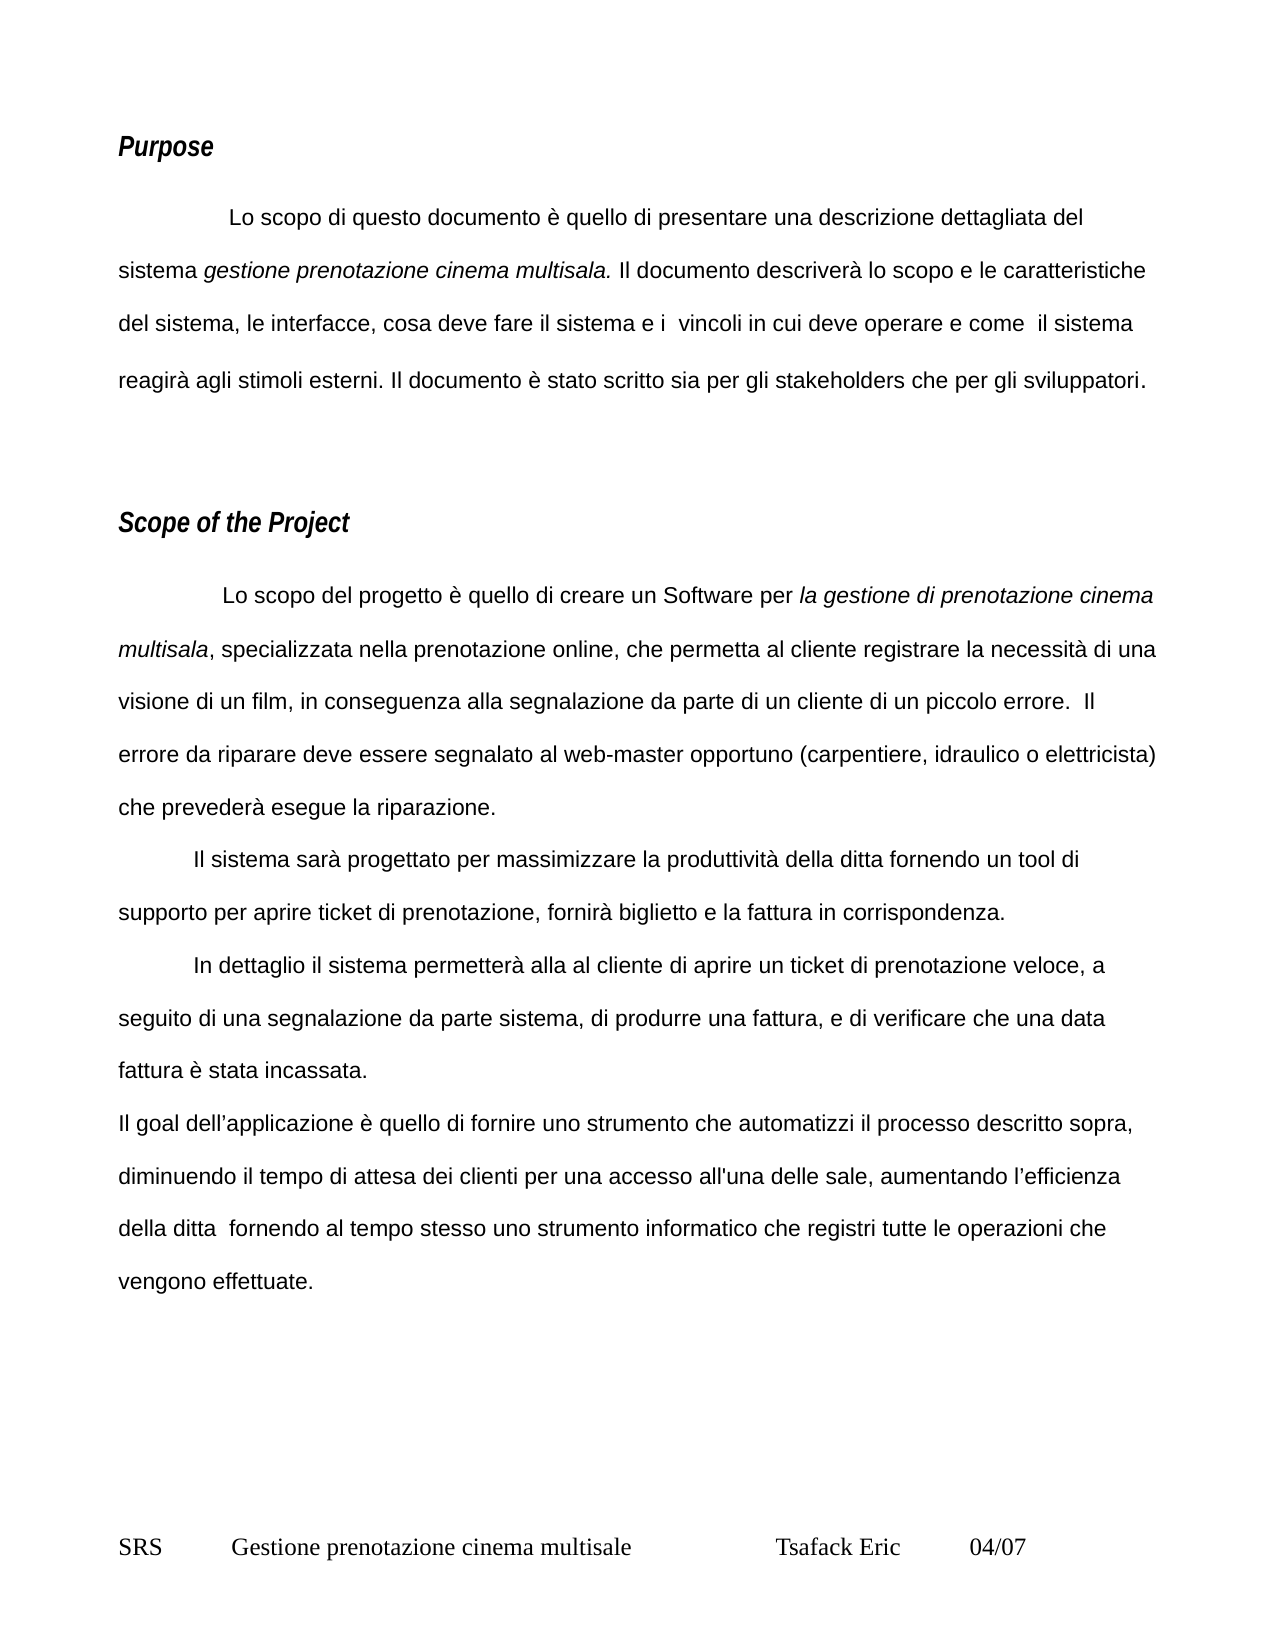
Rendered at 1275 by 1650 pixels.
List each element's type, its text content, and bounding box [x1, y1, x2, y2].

subtitle Purpose [118, 129, 1157, 162]
text Il sistema sarà progettato per massimizzare la produttività della ditta fornendo un tool di supporto per aprire ticket di prenotazione, fornirà biglietto e la fattura in corrispondenza. [118, 846, 1157, 925]
text Lo scopo del progetto è quello di creare un Software per la gestione di prenotazione cinema multisala, specializzata nella prenotazione online, che permetta al cliente registrare la necessità di una visione di un film, in conseguenza alla segnalazione da parte di un cliente di un piccolo errore. Il errore da riparare deve essere segnalato al web-master opportuno (carpentiere, idraulico o elettricista) che prevederà esegue la riparazione. [118, 578, 1157, 820]
text Il goal dell’applicazione è quello di fornire uno strumento che automatizzi il processo descritto sopra, diminuendo il tempo di attesa dei clienti per una accesso all'una delle sale, aumentando l’efficienza della ditta fornendo al tempo stesso uno strumento informatico che registri tutte le operazioni che vengono effettuate. [118, 1110, 1157, 1294]
text Lo scopo di questo documento è quello di presentare una descrizione dettagliata del sistema gestione prenotazione cinema multisala. Il documento descriverà lo scopo e le caratteristiche del sistema, le interfacce, cosa deve fare il sistema e i vincoli in cui deve operare e come il sistema reagirà agli stimoli esterni. Il documento è stato scritto sia per gli stakeholders che per gli sviluppatori. [118, 202, 1157, 393]
subtitle Scope of the Project [118, 505, 1157, 538]
text In dettaglio il sistema permetterà alla al cliente di aprire un ticket di prenotazione veloce, a seguito di una segnalazione da parte sistema, di produrre una fattura, e di verificare che una data fattura è stata incassata. [118, 952, 1157, 1083]
